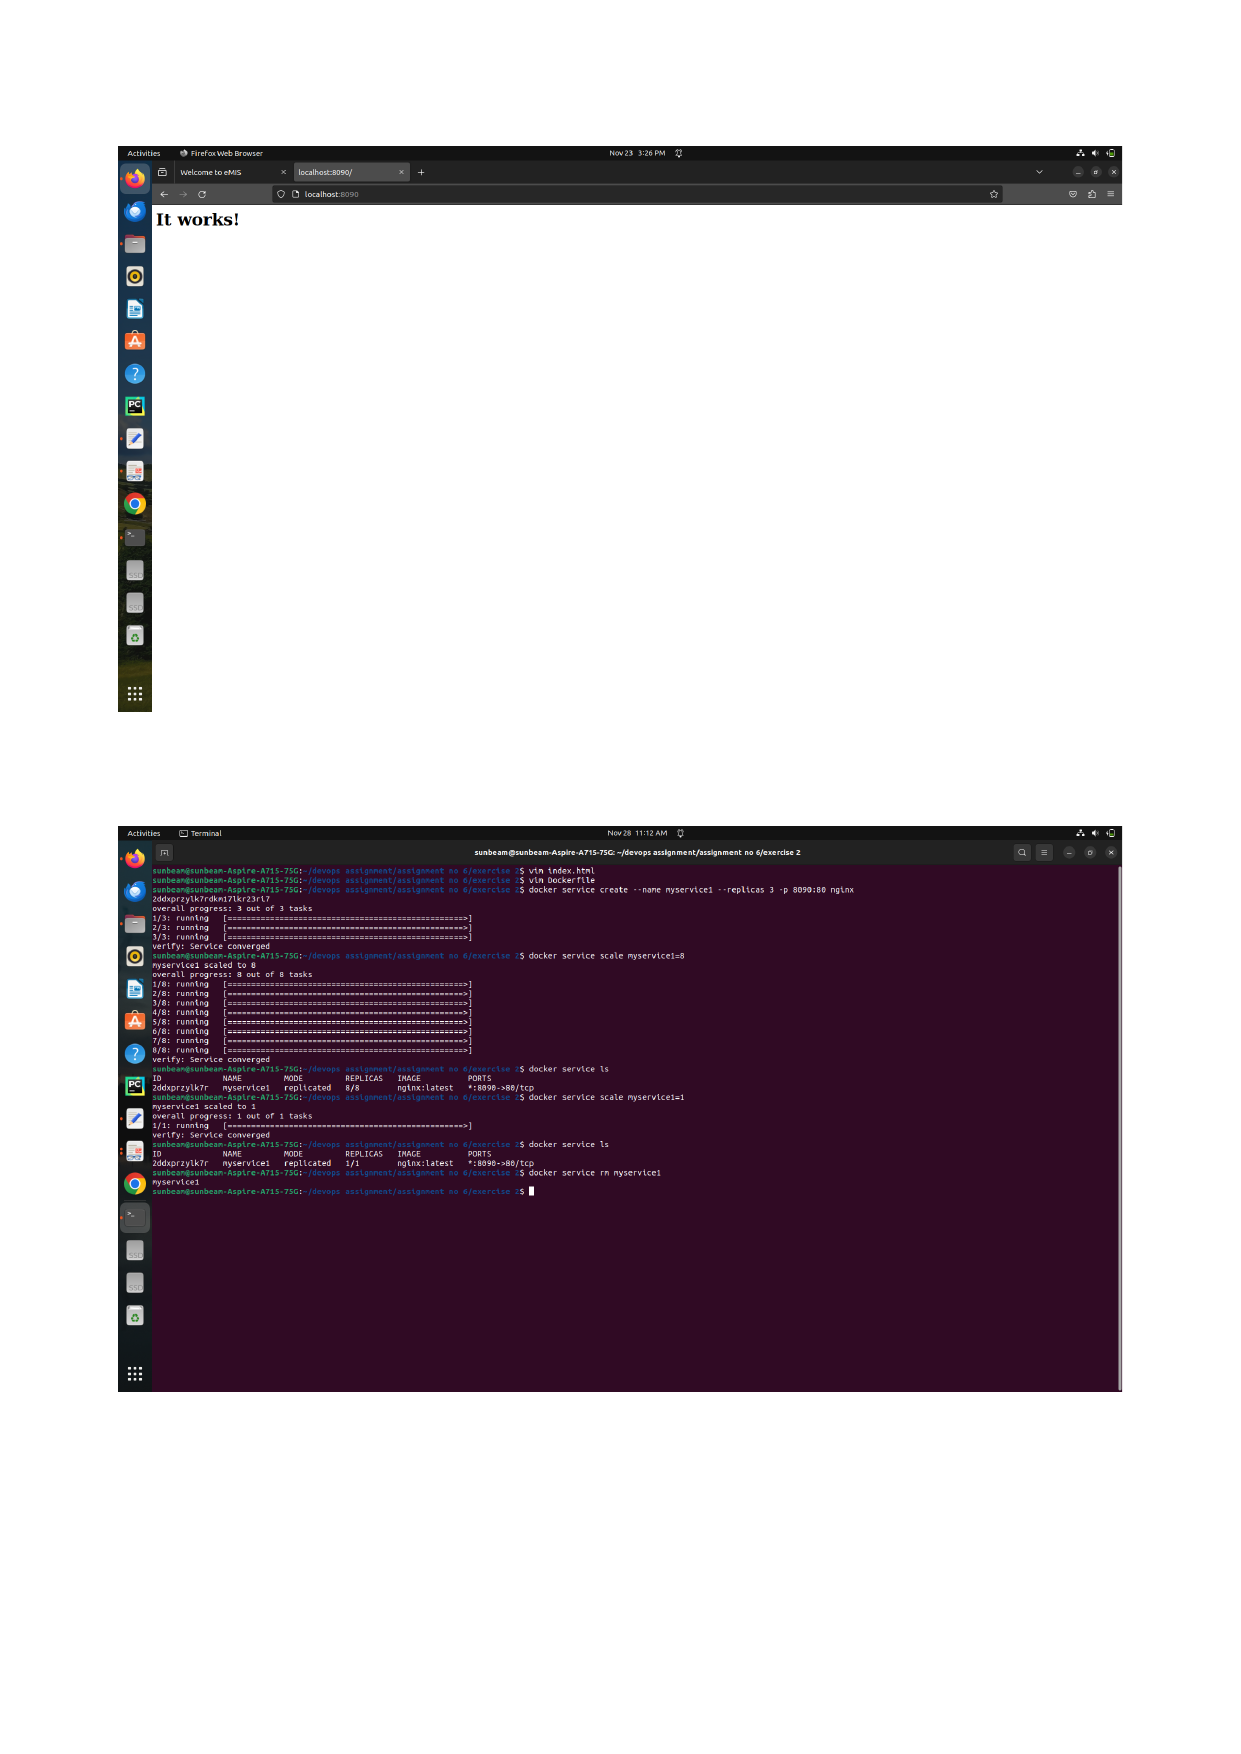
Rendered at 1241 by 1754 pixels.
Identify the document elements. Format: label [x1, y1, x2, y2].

picture [118, 146, 1123, 712]
picture [118, 826, 1123, 1392]
